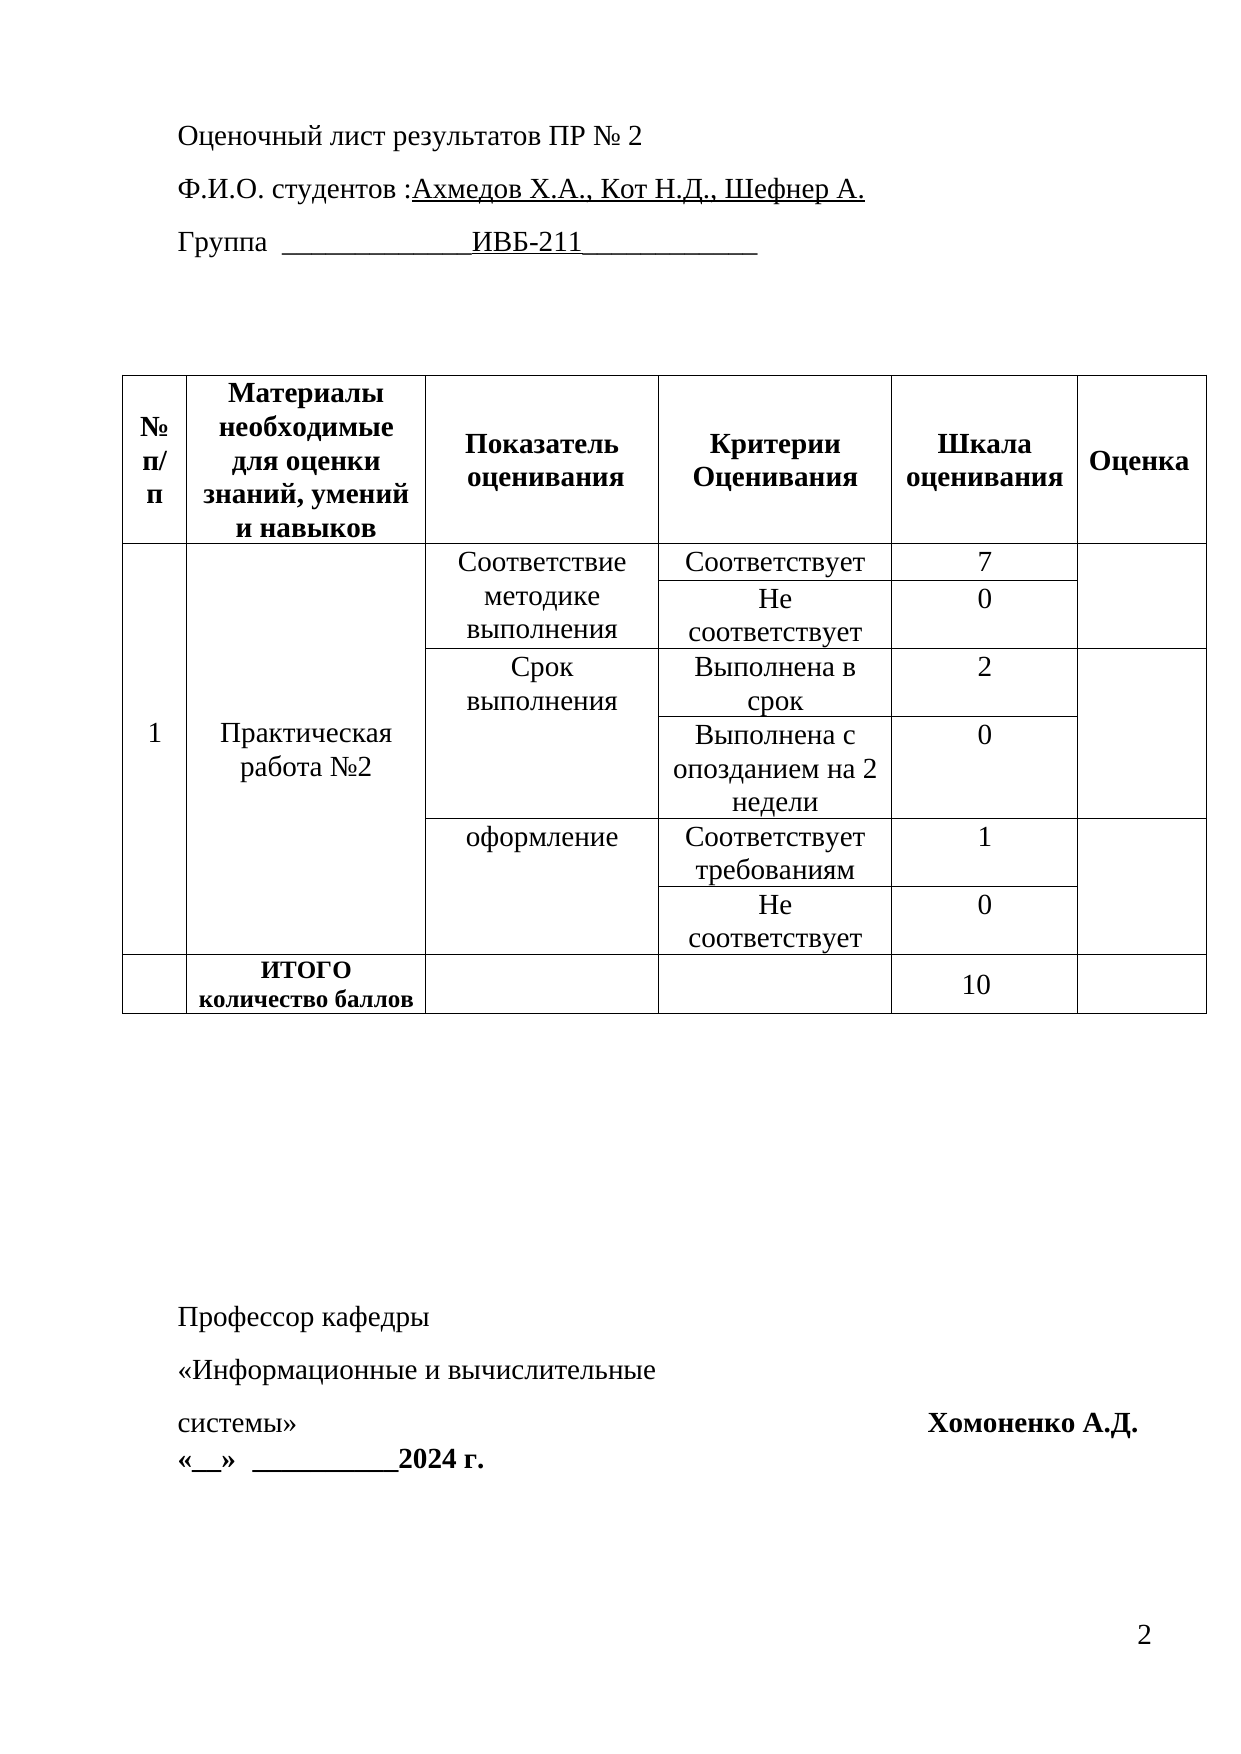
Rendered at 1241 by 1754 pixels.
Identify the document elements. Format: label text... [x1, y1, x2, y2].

text Профессор кафедры [177, 1299, 1152, 1333]
table_header № п/п [123, 376, 186, 543]
table_header Показатель оценивания [426, 376, 658, 543]
table_cell 1 [123, 544, 186, 954]
table_header Материалы необходимые для оценки знаний, умений и навыков [187, 376, 425, 543]
table_header Оценка [1078, 376, 1206, 543]
table_header Критерии Оценивания [659, 376, 891, 543]
table_cell ИТОГО количество баллов [187, 955, 425, 1013]
table_cell оформление [426, 819, 658, 954]
table_cell Не соответствует [659, 887, 891, 954]
table_cell Не соответствует [659, 581, 891, 648]
table_cell 10 [892, 955, 1077, 1013]
table_cell Соответствует [659, 544, 891, 580]
text Оценочный лист результатов ПР № 2 [177, 118, 1152, 152]
table_cell 7 [892, 544, 1077, 580]
table_cell Выполнена в срок [659, 649, 891, 716]
table_cell [1078, 649, 1206, 818]
table_cell [123, 955, 186, 1013]
table_header Шкала оценивания [892, 376, 1077, 543]
table_cell 0 [892, 581, 1077, 648]
table_cell Соответствие методике выполнения [426, 544, 658, 648]
text системы» Хомоненко А.Д. «__» __________2024 г. [177, 1405, 1152, 1475]
text Группа _____________ИВБ-211____________ [177, 224, 1152, 257]
table_cell [1078, 544, 1206, 648]
table_cell [426, 955, 658, 1013]
table_cell Срок выполнения [426, 649, 658, 818]
table_cell [659, 955, 891, 1013]
table_cell 1 [892, 819, 1077, 886]
table_cell 0 [892, 887, 1077, 954]
table_cell 0 [892, 717, 1077, 818]
text «Информационные и вычислительные [177, 1352, 1152, 1386]
text Ф.И.О. студентов :Ахмедов Х.А., Кот Н.Д., Шефнер А. [177, 171, 1152, 204]
table_cell [1078, 819, 1206, 954]
table_cell [1078, 955, 1206, 1013]
table_cell Выполнена с опозданием на 2 недели [659, 717, 891, 818]
table_cell Соответствует требованиям [659, 819, 891, 886]
table_cell 2 [892, 649, 1077, 716]
table_cell Практическая работа №2 [187, 544, 425, 954]
